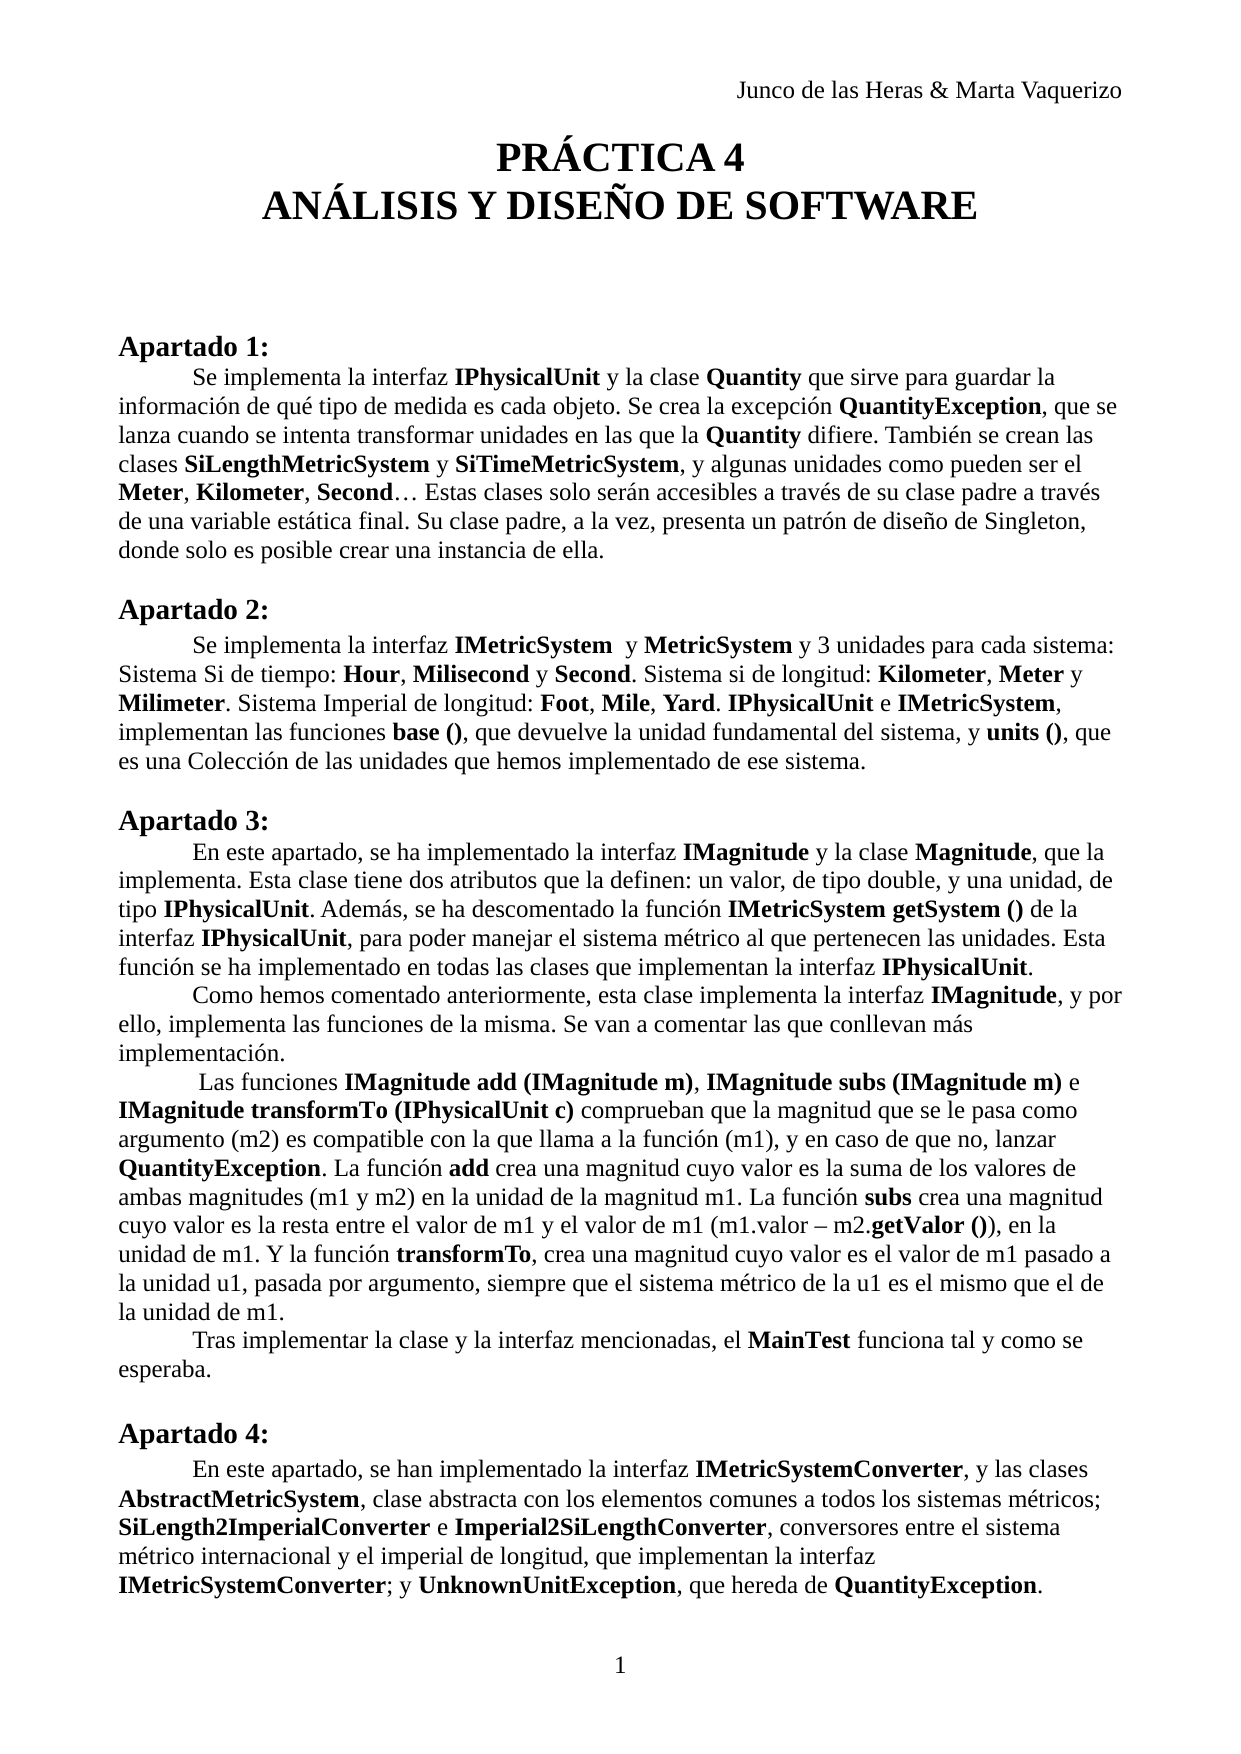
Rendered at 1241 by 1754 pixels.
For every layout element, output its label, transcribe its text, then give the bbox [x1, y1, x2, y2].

text Apartado 2: [118, 592, 1122, 626]
text En este apartado, se han implementado la interfaz IMetricSystemConverter, y las clases AbstractMetricSystem, clase abstracta con los elementos comunes a todos los sistemas métricos; [118, 1450, 1122, 1512]
text Como hemos comentado anteriormente, esta clase implementa la interfaz IMagnitude, y por ello, implementa las funciones de la misma. Se van a comentar las que conllevan más implementación. [118, 981, 1122, 1067]
text PRÁCTICA 4 [118, 132, 1122, 180]
text Apartado 1: [118, 329, 1122, 362]
text Tras implementar la clase y la interfaz mencionadas, el MainTest funciona tal y como se esperaba. [118, 1326, 1122, 1383]
text Las funciones IMagnitude add (IMagnitude m), IMagnitude subs (IMagnitude m) e IMagnitude transformTo (IPhysicalUnit c) comprueban que la magnitud que se le pasa como argumento (m2) es compatible con la que llama a la función (m1), y en caso de que no, lanzar QuantityException. La función add crea una magnitud cuyo valor es la suma de los valores de ambas magnitudes (m1 y m2) en la unidad de la magnitud m1. La función subs crea una magnitud cuyo valor es la resta entre el valor de m1 y el valor de m1 (m1.valor – m2.getValor ()), en la unidad de m1. Y la función transformTo, crea una magnitud cuyo valor es el valor de m1 pasado a la unidad u1, pasada por argumento, siempre que el sistema métrico de la u1 es el mismo que el de la unidad de m1. [118, 1067, 1122, 1326]
text ANÁLISIS Y DISEÑO DE SOFTWARE [118, 180, 1122, 228]
text Apartado 3: [118, 803, 1122, 837]
text En este apartado, se ha implementado la interfaz IMagnitude y la clase Magnitude, que la implementa. Esta clase tiene dos atributos que la definen: un valor, de tipo double, y una unidad, de tipo IPhysicalUnit. Además, se ha descomentado la función IMetricSystem getSystem () de la interfaz IPhysicalUnit, para poder manejar el sistema métrico al que pertenecen las unidades. Esta función se ha implementado en todas las clases que implementan la interfaz IPhysicalUnit. [118, 837, 1122, 981]
text SiLength2ImperialConverter e Imperial2SiLengthConverter, conversores entre el sistema métrico internacional y el imperial de longitud, que implementan la interfaz IMetricSystemConverter; y UnknownUnitException, que hereda de QuantityException. [118, 1512, 1122, 1599]
text Apartado 4: [118, 1417, 1122, 1450]
text Se implementa la interfaz IMetricSystem y MetricSystem y 3 unidades para cada sistema: Sistema Si de tiempo: Hour, Milisecond y Second. Sistema si de longitud: Kilometer, Meter y Milimeter. Sistema Imperial de longitud: Foot, Mile, Yard. IPhysicalUnit e IMetricSystem, implementan las funciones base (), que devuelve la unidad fundamental del sistema, y units (), que es una Colección de las unidades que hemos implementado de ese sistema. [118, 626, 1122, 774]
text Se implementa la interfaz IPhysicalUnit y la clase Quantity que sirve para guardar la información de qué tipo de medida es cada objeto. Se crea la excepción QuantityException, que se lanza cuando se intenta transformar unidades en las que la Quantity difiere. También se crean las clases SiLengthMetricSystem y SiTimeMetricSystem, y algunas unidades como pueden ser el Meter, Kilometer, Second… Estas clases solo serán accesibles a través de su clase padre a través de una variable estática final. Su clase padre, a la vez, presenta un patrón de diseño de Singleton, donde solo es posible crear una instancia de ella. [118, 362, 1122, 564]
